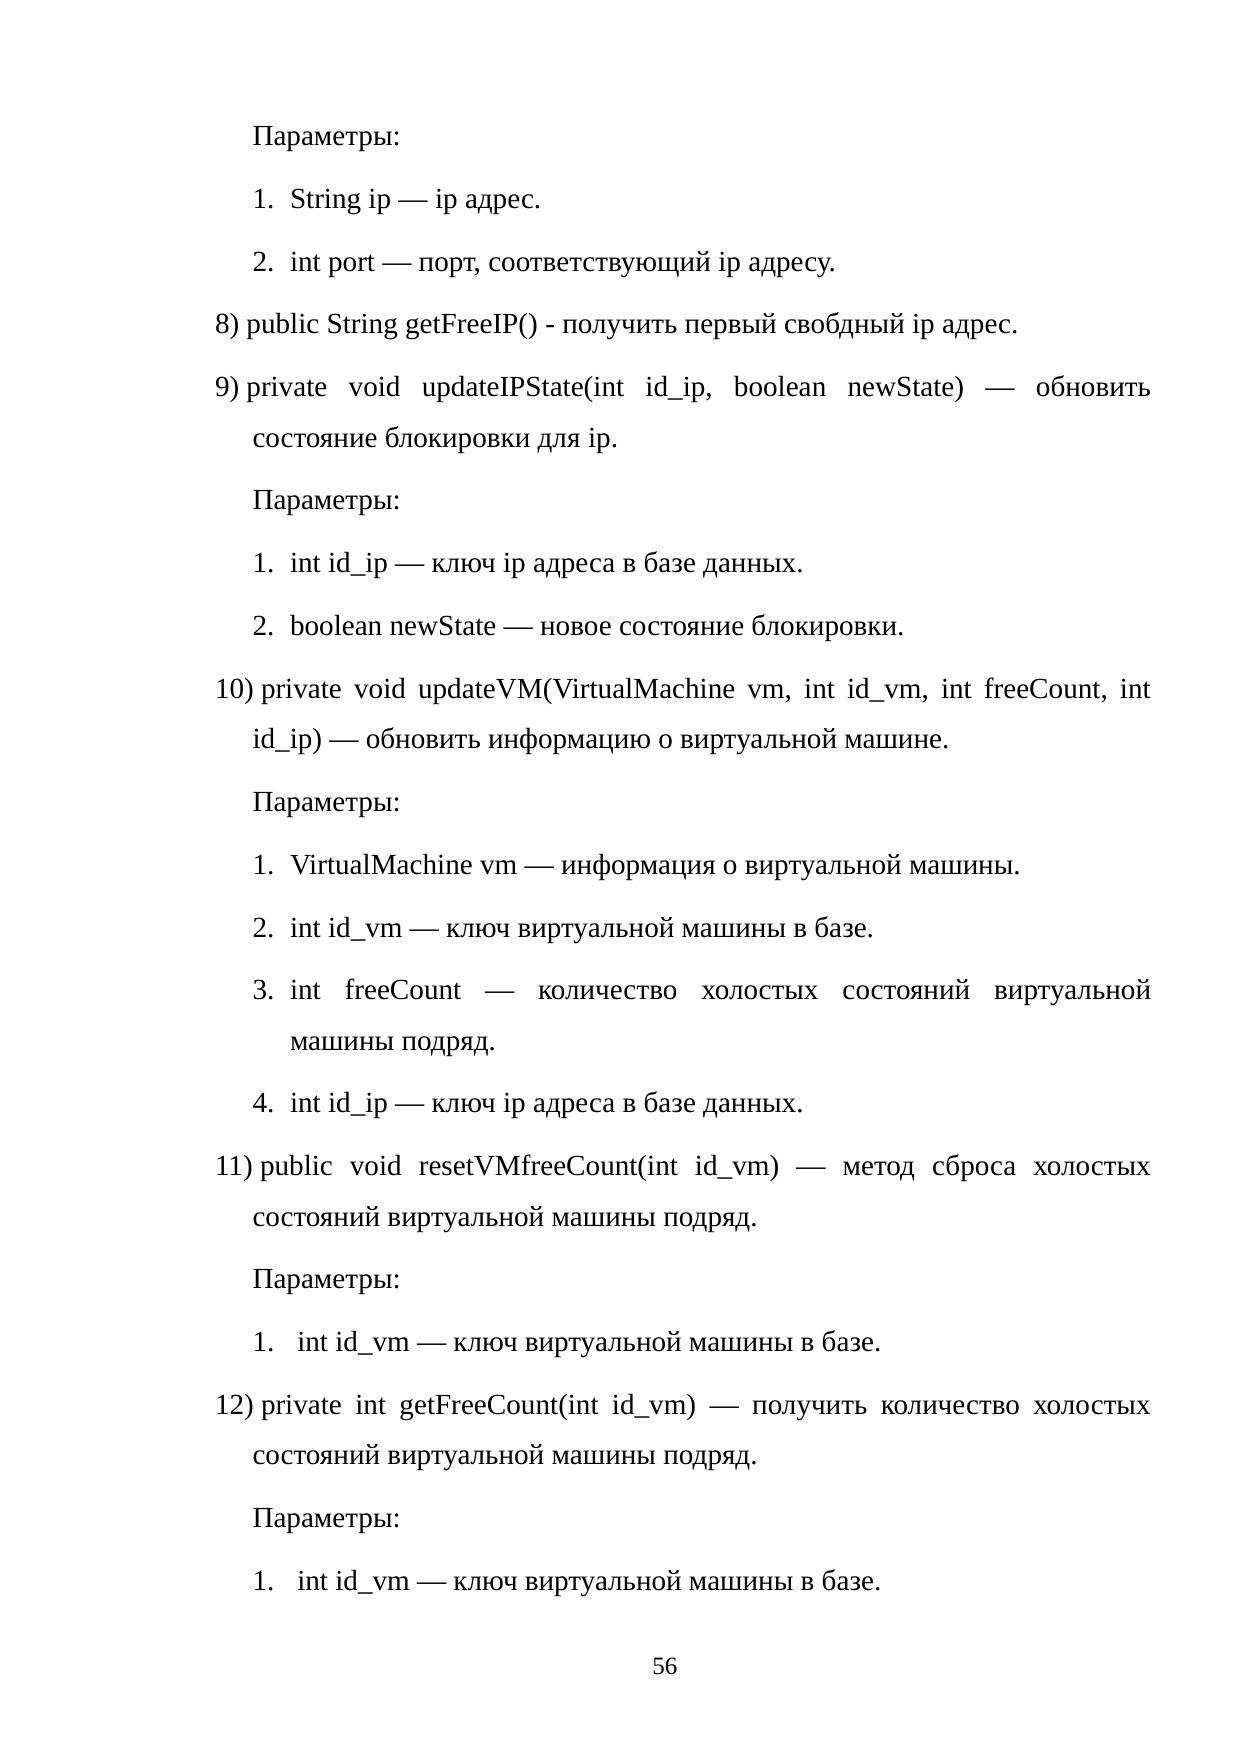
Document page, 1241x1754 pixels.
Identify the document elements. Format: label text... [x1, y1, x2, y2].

list int port — порт, соответствующий ip адресу. [252, 244, 1152, 277]
list int id_ip — ключ ip адреса в базе данных. [252, 545, 1152, 579]
list private void updateIPState(int id_ip, boolean newState) — обновить состояние блокировки для ip. [215, 369, 1152, 453]
list Параметры: [215, 118, 1152, 152]
list VirtualMachine vm — информация о виртуальной машины. [252, 847, 1152, 880]
list public void resetVMfreeCount(int id_vm) — метод сброса холостых состояний виртуальной машины подряд. [215, 1148, 1152, 1232]
list private void updateVM(VirtualMachine vm, int id_vm, int freeCount, int id_ip) — обновить информацию о виртуальной машине. [215, 671, 1152, 755]
list int freeCount — количество холостых состояний виртуальной машины подряд. [252, 972, 1152, 1056]
list int id_ip — ключ ip адреса в базе данных. [252, 1086, 1152, 1119]
list Параметры: [215, 1262, 1152, 1295]
list Параметры: [215, 482, 1152, 516]
list boolean newState — новое состояние блокировки. [252, 608, 1152, 642]
list public String getFreeIP() - получить первый свобдный ip адрес. [215, 307, 1152, 340]
list int id_vm — ключ виртуальной машины в базе. [252, 1563, 1152, 1597]
list int id_vm — ключ виртуальной машины в базе. [252, 1324, 1152, 1358]
list Параметры: [215, 1500, 1152, 1534]
list String ip — ip адрес. [252, 181, 1152, 214]
list Параметры: [215, 784, 1152, 818]
list private int getFreeCount(int id_vm) — получить количество холостых состояний виртуальной машины подряд. [215, 1387, 1152, 1471]
list int id_vm — ключ виртуальной машины в базе. [252, 910, 1152, 943]
